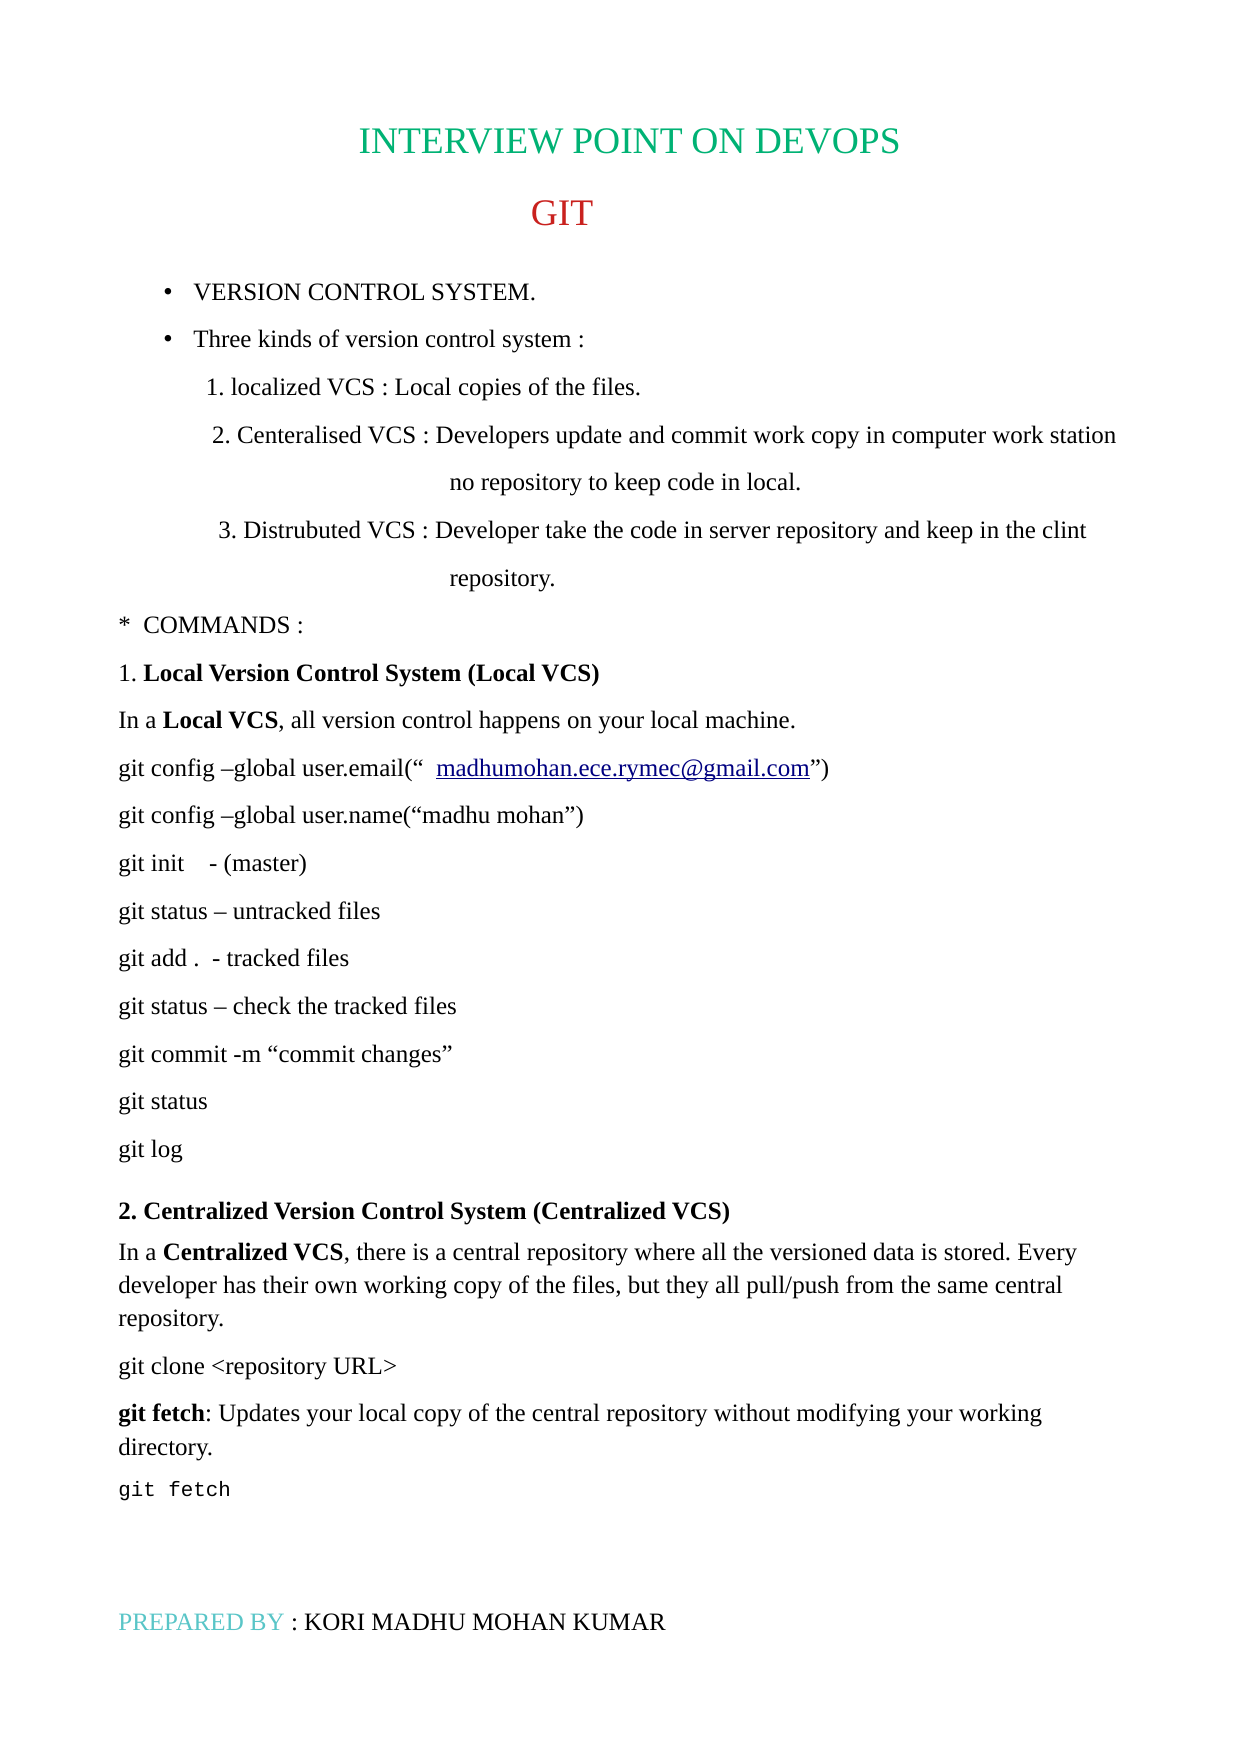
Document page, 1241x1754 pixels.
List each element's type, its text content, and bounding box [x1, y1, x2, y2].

list Three kinds of version control system : [164, 324, 1122, 353]
text git init - (master) [118, 848, 1122, 877]
text git fetch: Updates your local copy of the central repository without modifying your working directory. [118, 1398, 1122, 1460]
text git commit -m “commit changes” [118, 1039, 1122, 1067]
list GIT [164, 191, 1122, 234]
list no repository to keep code in local. [164, 467, 1122, 496]
text 3. Distrubuted VCS : Developer take the code in server repository and keep in the clint [118, 515, 1122, 544]
text git config –global user.email(“ madhumohan.ece.rymec@gmail.com”) [118, 753, 1122, 782]
list VERSION CONTROL SYSTEM. [164, 277, 1122, 306]
text git clone <repository URL> [118, 1351, 1122, 1380]
list 2. Centeralised VCS : Developers update and commit work copy in computer work station [164, 420, 1122, 448]
text repository. [118, 563, 1122, 591]
list 1. localized VCS : Local copies of the files. [164, 372, 1122, 401]
text In a Local VCS, all version control happens on your local machine. [118, 705, 1122, 734]
text git status [118, 1086, 1122, 1115]
subtitle 2. Centralized Version Control System (Centralized VCS) [118, 1196, 1122, 1225]
text 1. Local Version Control System (Local VCS) [118, 658, 1122, 687]
text In a Centralized VCS, there is a central repository where all the versioned data is stored. Every developer has their own working copy of the files, but they all pull/push from the same central repository. [118, 1237, 1122, 1332]
text git status – untracked files [118, 896, 1122, 924]
text git log [118, 1134, 1122, 1163]
text * COMMANDS : [118, 610, 1122, 639]
text git config –global user.name(“madhu mohan”) [118, 801, 1122, 829]
text git add . - tracked files [118, 943, 1122, 972]
text git fetch [118, 1479, 1122, 1503]
text git status – check the tracked files [118, 991, 1122, 1020]
